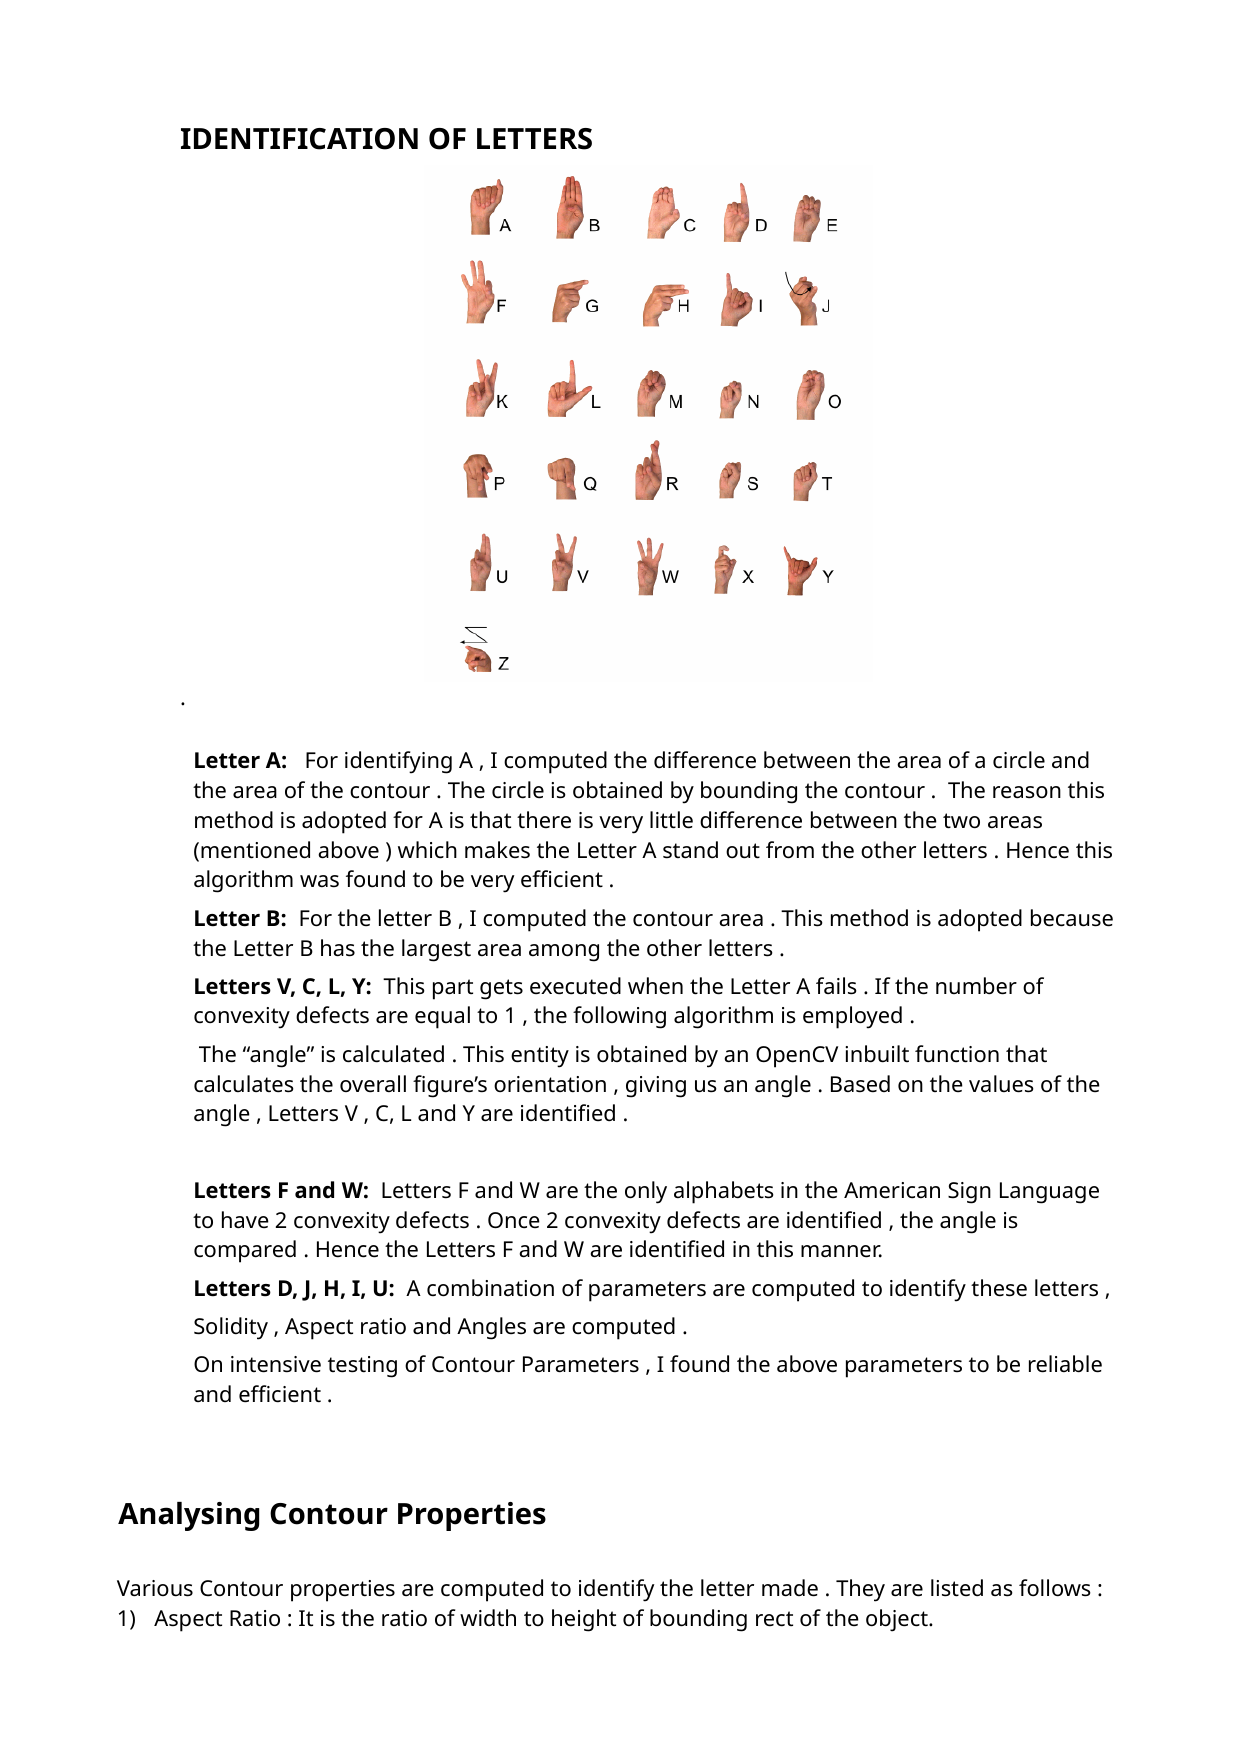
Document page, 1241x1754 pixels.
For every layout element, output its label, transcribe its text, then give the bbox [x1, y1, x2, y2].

text Letter A: For identifying A , I computed the difference between the area of a circle and the area of the contour . The circle is obtained by bounding the contour . The reason this method is adopted for A is that there is very little difference between the two areas (mentioned above ) which makes the Letter A stand out from the other letters . Hence this algorithm was found to be very efficient . [193, 745, 1124, 894]
text Solidity , Aspect ratio and Angles are computed . [193, 1311, 1124, 1341]
picture [424, 165, 873, 682]
text Letters F and W: Letters F and W are the only alphabets in the American Sign Language to have 2 convexity defects . Once 2 convexity defects are identified , the angle is compared . Hence the Letters F and W are identified in this manner. [193, 1175, 1124, 1264]
text On intensive testing of Contour Parameters , I found the above parameters to be reliable and efficient . [193, 1349, 1124, 1409]
text Various Contour properties are computed to identify the letter made . They are listed as follows : [117, 1573, 1106, 1603]
text . [160, 158, 1106, 711]
text Letter B: For the letter B , I computed the contour area . This method is adopted because the Letter B has the largest area among the other letters . [193, 903, 1124, 962]
text IDENTIFICATION OF LETTERS [160, 118, 1106, 158]
list Aspect Ratio : It is the ratio of width to height of bounding rect of the object. [117, 1603, 1122, 1633]
text The “angle” is calculated . This entity is obtained by an OpenCV inbuilt function that calculates the overall figure’s orientation , giving us an angle . Based on the values of the angle , Letters V , C, L and Y are identified . [193, 1039, 1124, 1128]
text Letters V, C, L, Y: This part gets executed when the Letter A fails . If the number of convexity defects are equal to 1 , the following algorithm is employed . [193, 971, 1124, 1030]
text Analysing Contour Properties [118, 1493, 1122, 1533]
text Letters D, J, H, I, U: A combination of parameters are computed to identify these letters , [193, 1273, 1124, 1302]
